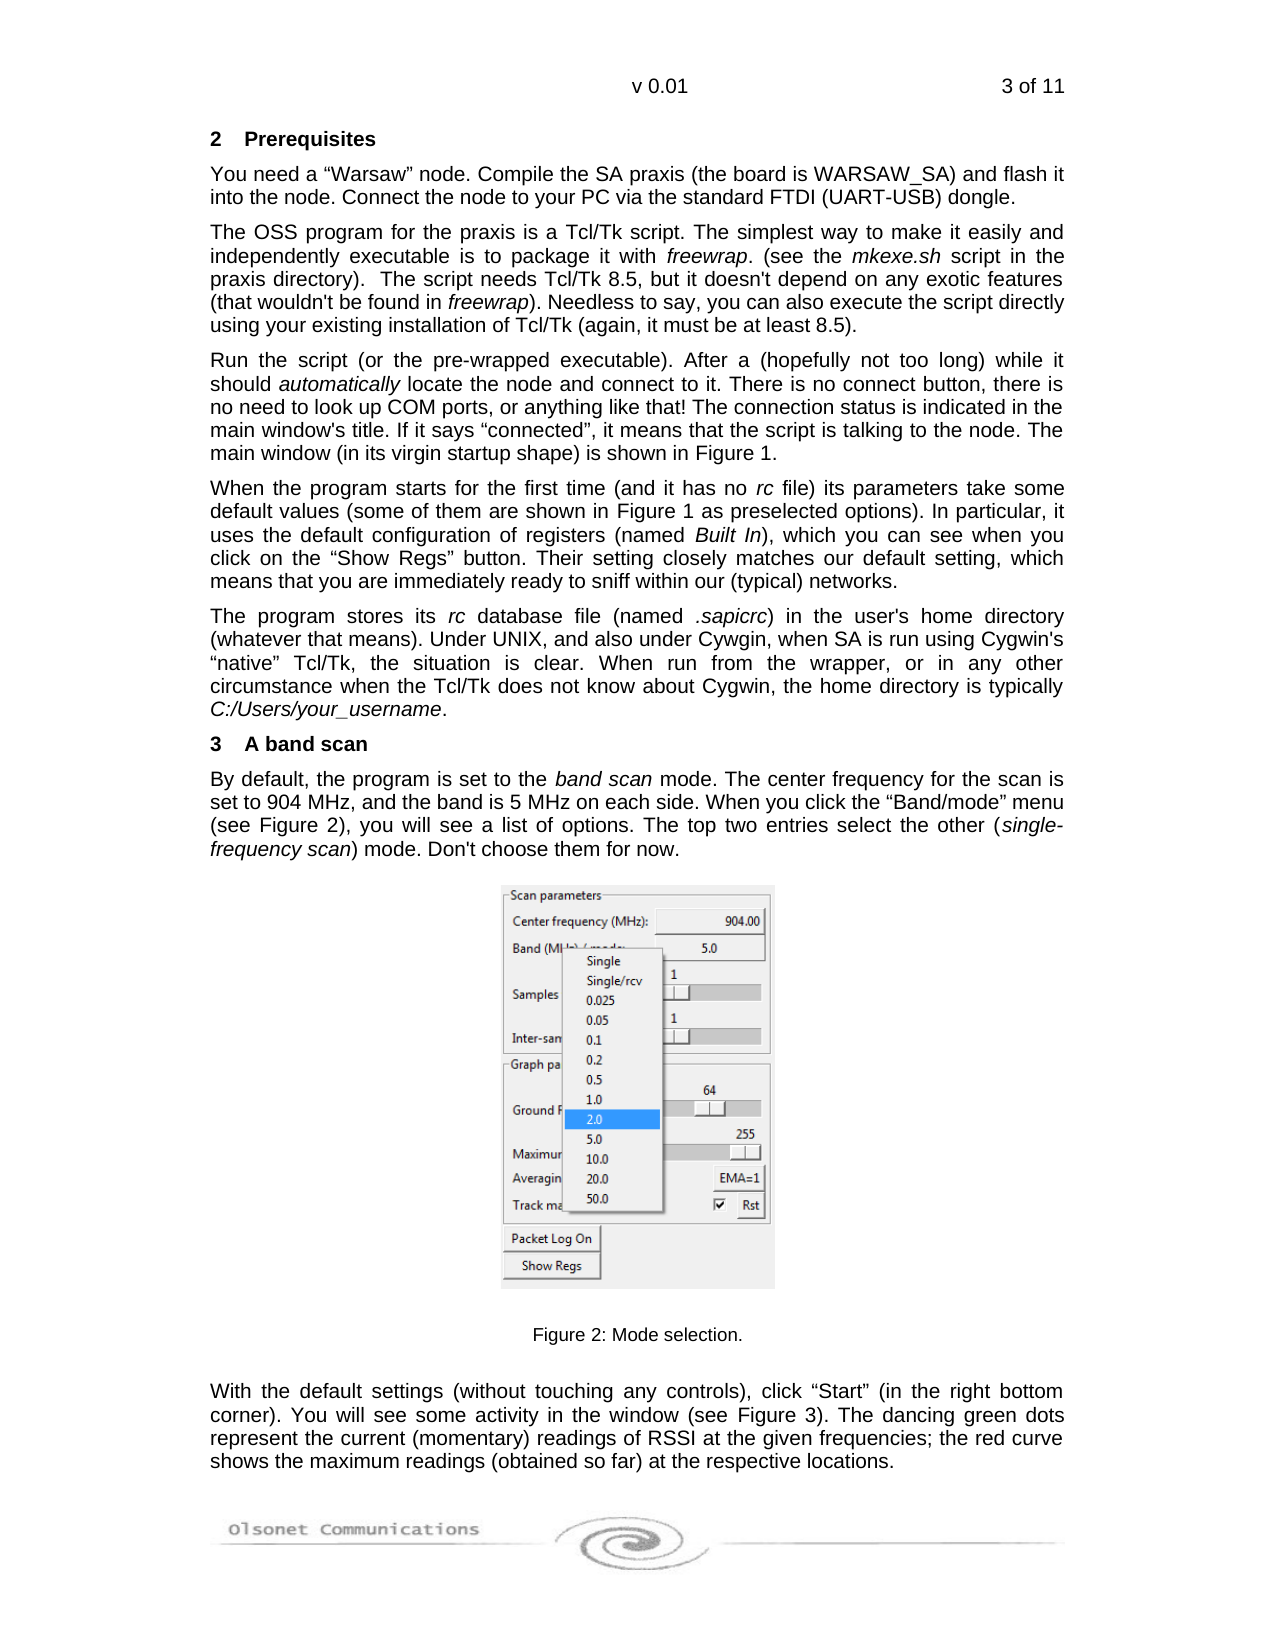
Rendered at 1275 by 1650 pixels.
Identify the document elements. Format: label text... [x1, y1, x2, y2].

subtitle A band scan [210, 733, 1065, 756]
text You need a “Warsaw” node. Compile the SA praxis (the board is WARSAW_SA) and flash it into the node. Connect the node to your PC via the standard FTDI (UART-USB) dongle. [210, 163, 1065, 209]
text Figure 2: Mode selection. [501, 1324, 774, 1345]
text Run the script (or the pre-wrapped executable). After a (hopefully not too long) while it should automatically locate the node and connect to it. There is no connect button, there is no need to look up COM ports, or anything like that! The connection status is indicated in the main window's title. If it says “connected”, it means that the script is talking to the node. The main window (in its virgin startup shape) is shown in Figure 1. [210, 349, 1065, 465]
text With the default settings (without touching any controls), click “Start” (in the right bottom corner). You will see some activity in the window (see Figure 3). The dancing green dots represent the current (momentary) readings of RSSI at the given frequencies; the red curve shows the maximum readings (obtained so far) at the respective locations. [210, 1380, 1065, 1473]
picture [210, 1501, 1065, 1593]
text When the program starts for the first time (and it has no rc file) its parameters take some default values (some of them are shown in Figure 1 as preselected options). In particular, it uses the default configuration of registers (named Built In), which you can see when you click on the “Show Regs” button. Their setting closely matches our default setting, which means that you are immediately ready to sniff within our (typical) networks. [210, 477, 1065, 593]
text The program stores its rc database file (named .sapicrc) in the user's home directory (whatever that means). Under UNIX, and also under Cywgin, when SA is run using Cygwin's “native” Tcl/Tk, the situation is clear. When run from the wrapper, or in any other circumstance when the Tcl/Tk does not know about Cygwin, the home directory is typically C:/Users/your_username. [210, 605, 1065, 721]
text The OSS program for the praxis is a Tcl/Tk script. The simplest way to make it easily and independently executable is to package it with freewrap. (see the mkexe.sh script in the praxis directory). The script needs Tcl/Tk 8.5, but it doesn't depend on any exotic features (that wouldn't be found in freewrap). Needless to say, you can also execute the script directly using your existing installation of Tcl/Tk (again, it must be at least 8.5). [210, 221, 1065, 337]
subtitle Prerequisites [210, 128, 1065, 151]
text By default, the program is set to the band scan mode. The center frequency for the scan is set to 904 MHz, and the band is 5 MHz on each side. When you click the “Band/mode” menu (see Figure 2), you will see a list of options. The top two entries select the other (single-frequency scan) mode. Don't choose them for now. [210, 768, 1065, 861]
picture [500, 885, 775, 1289]
